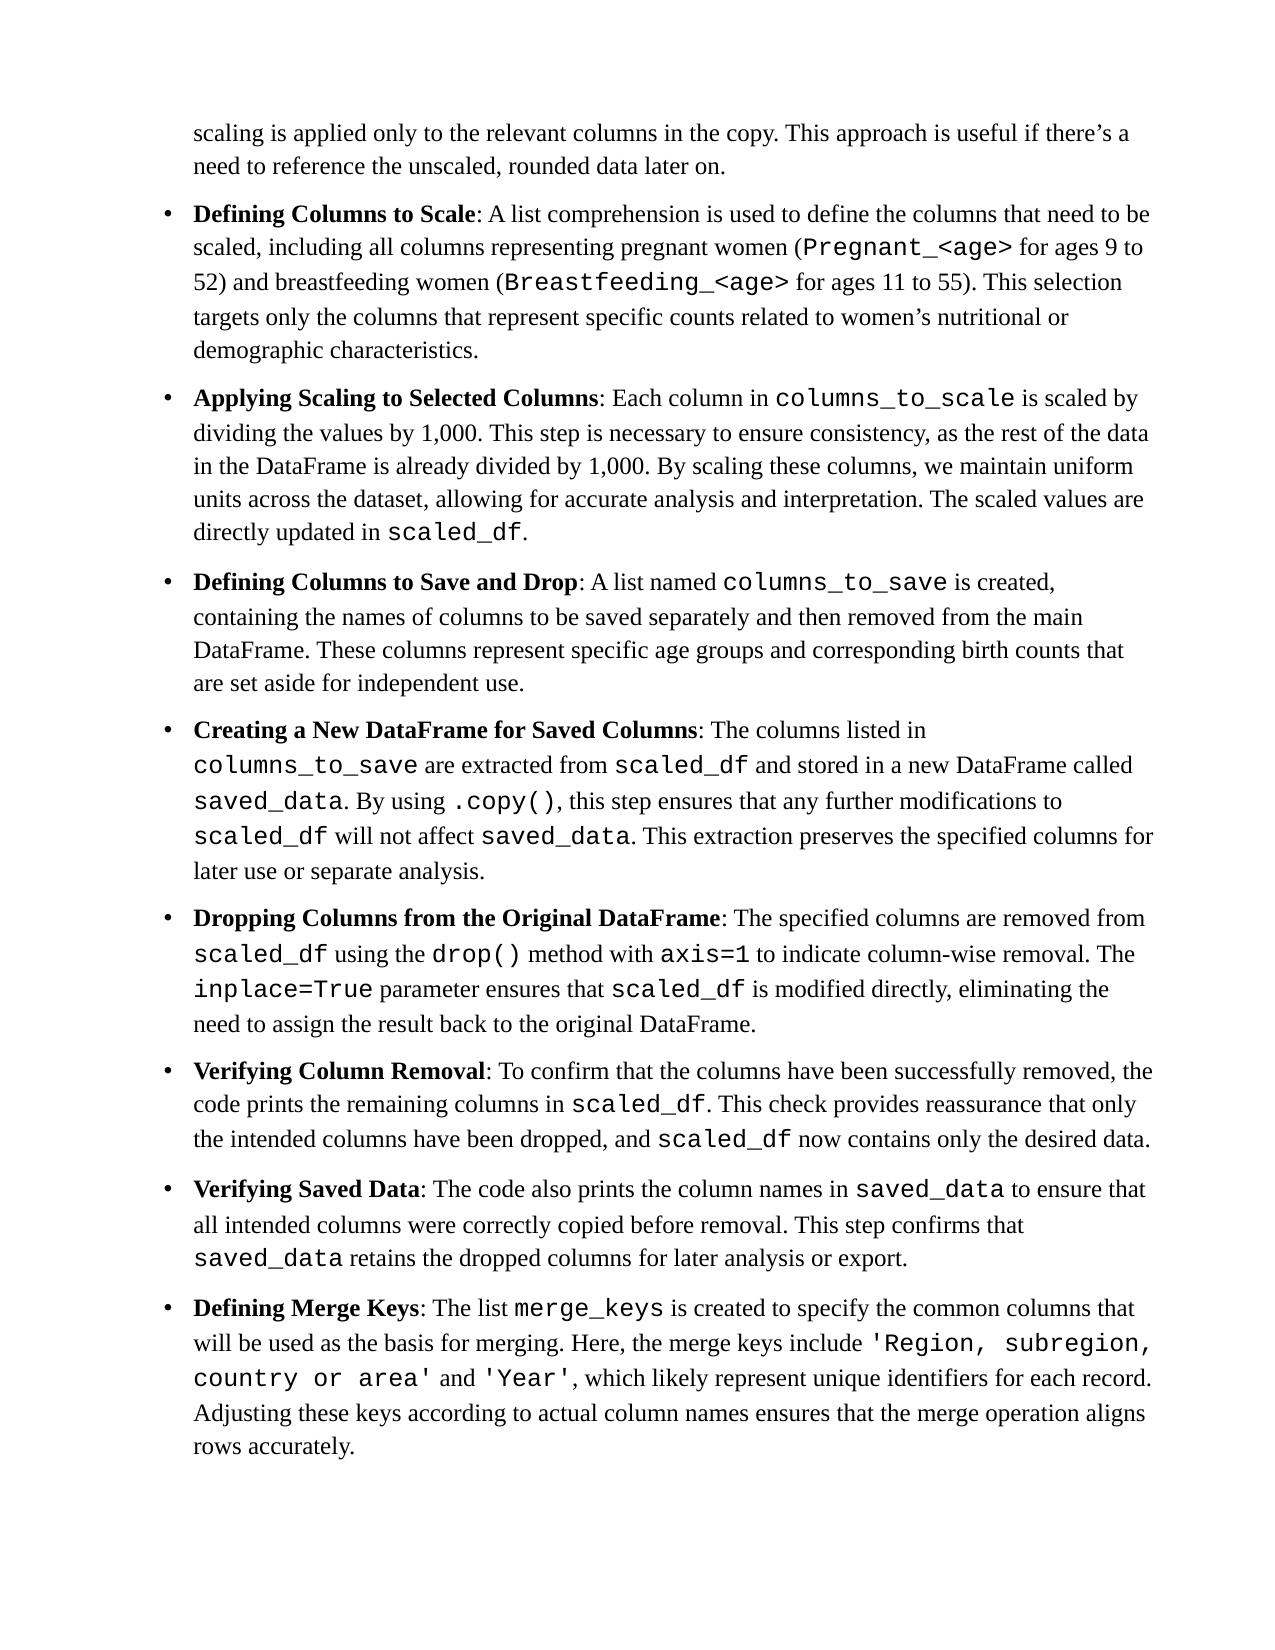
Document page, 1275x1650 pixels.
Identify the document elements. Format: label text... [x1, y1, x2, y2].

list Defining Columns to Scale: A list comprehension is used to define the columns that need to be scaled, including all columns representing pregnant women (Pregnant_<age> for ages 9 to 52) and breastfeeding women (Breastfeeding_<age> for ages 11 to 55). This selection targets only the columns that represent specific counts related to women’s nutritional or demographic characteristics. [164, 199, 1157, 364]
list Defining Columns to Save and Drop: A list named columns_to_save is created, containing the names of columns to be saved separately and then removed from the main DataFrame. These columns represent specific age groups and corresponding birth counts that are set aside for independent use. [164, 567, 1157, 697]
list Dropping Columns from the Original DataFrame: The specified columns are removed from scaled_df using the drop() method with axis=1 to indicate column-wise removal. The inplace=True parameter ensures that scaled_df is modified directly, eliminating the need to assign the result back to the original DataFrame. [164, 903, 1157, 1038]
list Verifying Saved Data: The code also prints the column names in saved_data to ensure that all intended columns were correctly copied before removal. This step confirms that saved_data retains the dropped columns for later analysis or export. [164, 1174, 1157, 1273]
list scaling is applied only to the relevant columns in the copy. This approach is useful if there’s a need to reference the unscaled, rounded data later on. [164, 118, 1157, 180]
list Defining Merge Keys: The list merge_keys is created to specify the common columns that will be used as the basis for merging. Here, the merge keys include 'Region, subregion, country or area' and 'Year', which likely represent unique identifiers for each record. Adjusting these keys according to actual column names ensures that the merge operation aligns rows accurately. [164, 1293, 1157, 1460]
list Applying Scaling to Selected Columns: Each column in columns_to_scale is scaled by dividing the values by 1,000. This step is necessary to ensure consistency, as the rest of the data in the DataFrame is already divided by 1,000. By scaling these columns, we maintain uniform units across the dataset, allowing for accurate analysis and interpretation. The scaled values are directly updated in scaled_df. [164, 383, 1157, 548]
list Creating a New DataFrame for Saved Columns: The columns listed in columns_to_save are extracted from scaled_df and stored in a new DataFrame called saved_data. By using .copy(), this step ensures that any further modifications to scaled_df will not affect saved_data. This extraction preserves the specified columns for later use or separate analysis. [164, 716, 1157, 885]
list Verifying Column Removal: To confirm that the columns have been successfully removed, the code prints the remaining columns in scaled_df. This check provides reassurance that only the intended columns have been dropped, and scaled_df now contains only the desired data. [164, 1056, 1157, 1155]
